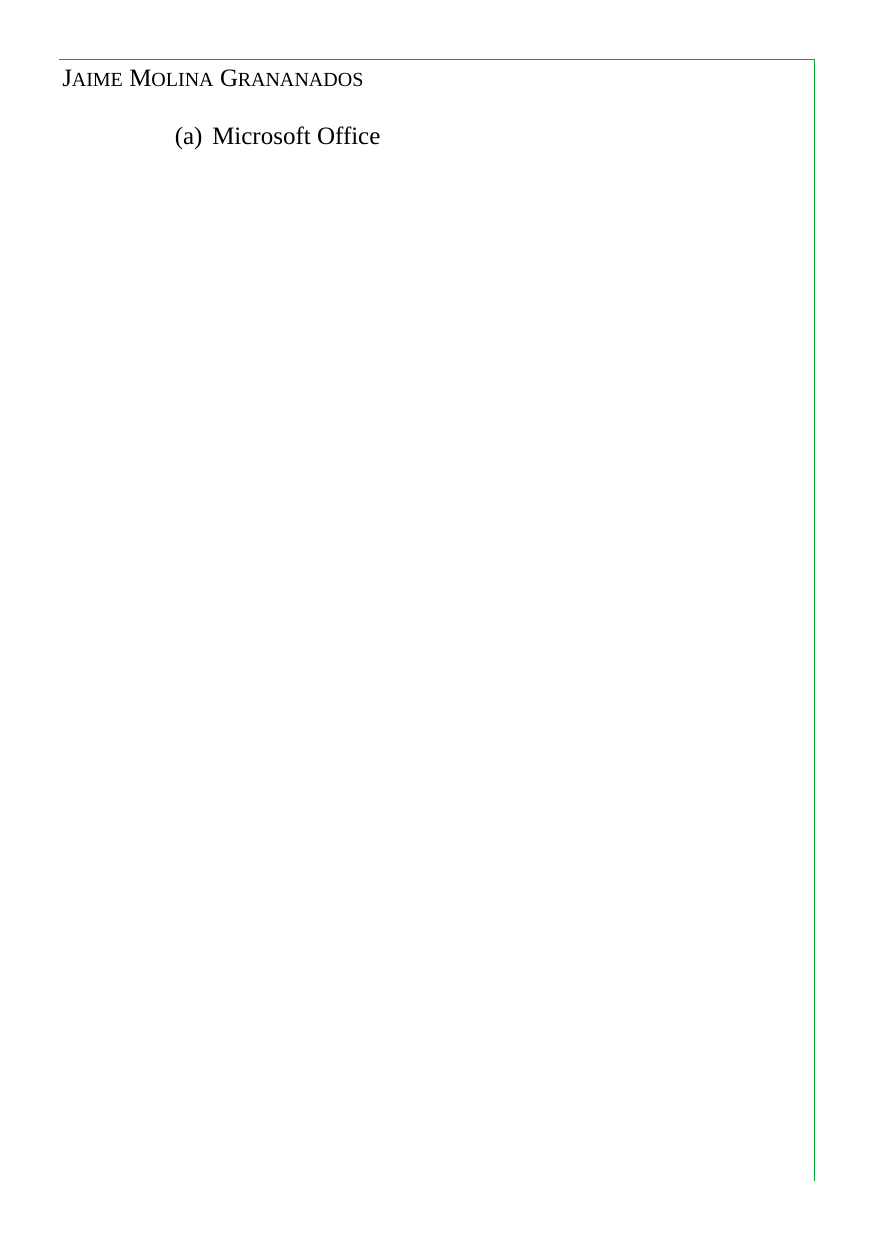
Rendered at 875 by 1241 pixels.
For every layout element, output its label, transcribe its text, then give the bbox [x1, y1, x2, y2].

list Microsoft Office [174, 121, 811, 150]
